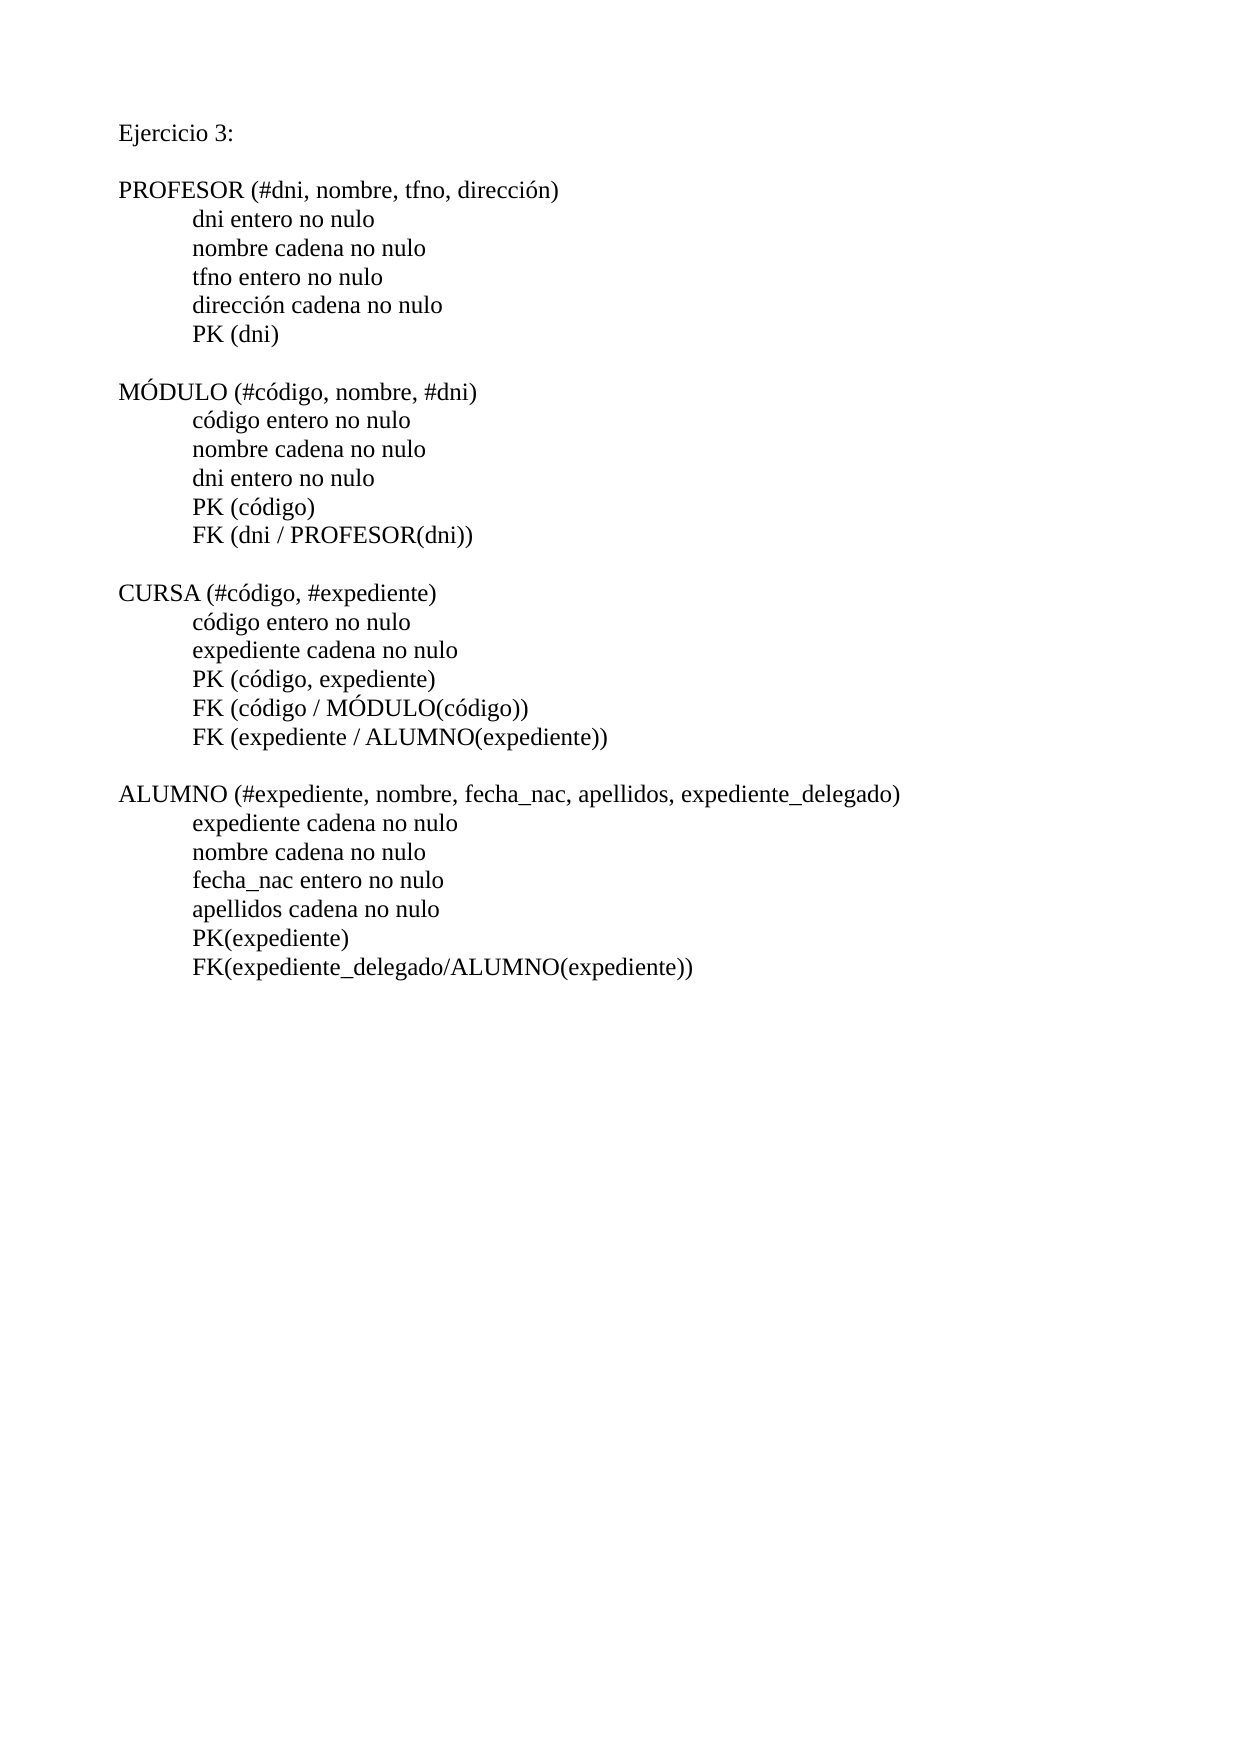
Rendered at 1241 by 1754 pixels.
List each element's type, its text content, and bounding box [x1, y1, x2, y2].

text nombre cadena no nulo [118, 434, 1122, 463]
text apellidos cadena no nulo [118, 894, 1122, 923]
text código entero no nulo [118, 607, 1122, 636]
text expediente cadena no nulo [118, 808, 1122, 837]
text nombre cadena no nulo [118, 837, 1122, 866]
text PK (dni) [118, 319, 1122, 348]
text CURSA (#código, #expediente) [118, 578, 1122, 607]
text dirección cadena no nulo [118, 291, 1122, 319]
text FK(expediente_delegado/ALUMNO(expediente)) [118, 952, 1122, 981]
text expediente cadena no nulo [118, 636, 1122, 664]
text nombre cadena no nulo [118, 233, 1122, 262]
text FK (dni / PROFESOR(dni)) [118, 521, 1122, 549]
text ALUMNO (#expediente, nombre, fecha_nac, apellidos, expediente_delegado) [118, 779, 1122, 808]
text FK (código / MÓDULO(código)) [118, 693, 1122, 722]
text FK (expediente / ALUMNO(expediente)) [118, 722, 1122, 751]
text dni entero no nulo [118, 204, 1122, 233]
text MÓDULO (#código, nombre, #dni) [118, 377, 1122, 406]
text código entero no nulo [118, 406, 1122, 434]
text tfno entero no nulo [118, 262, 1122, 291]
text PK (código, expediente) [118, 664, 1122, 693]
text PROFESOR (#dni, nombre, tfno, dirección) [118, 176, 1122, 204]
text fecha_nac entero no nulo [118, 866, 1122, 894]
text PK (código) [118, 492, 1122, 521]
text PK(expediente) [118, 923, 1122, 952]
text Ejercicio 3: [118, 118, 1122, 147]
text dni entero no nulo [118, 463, 1122, 492]
